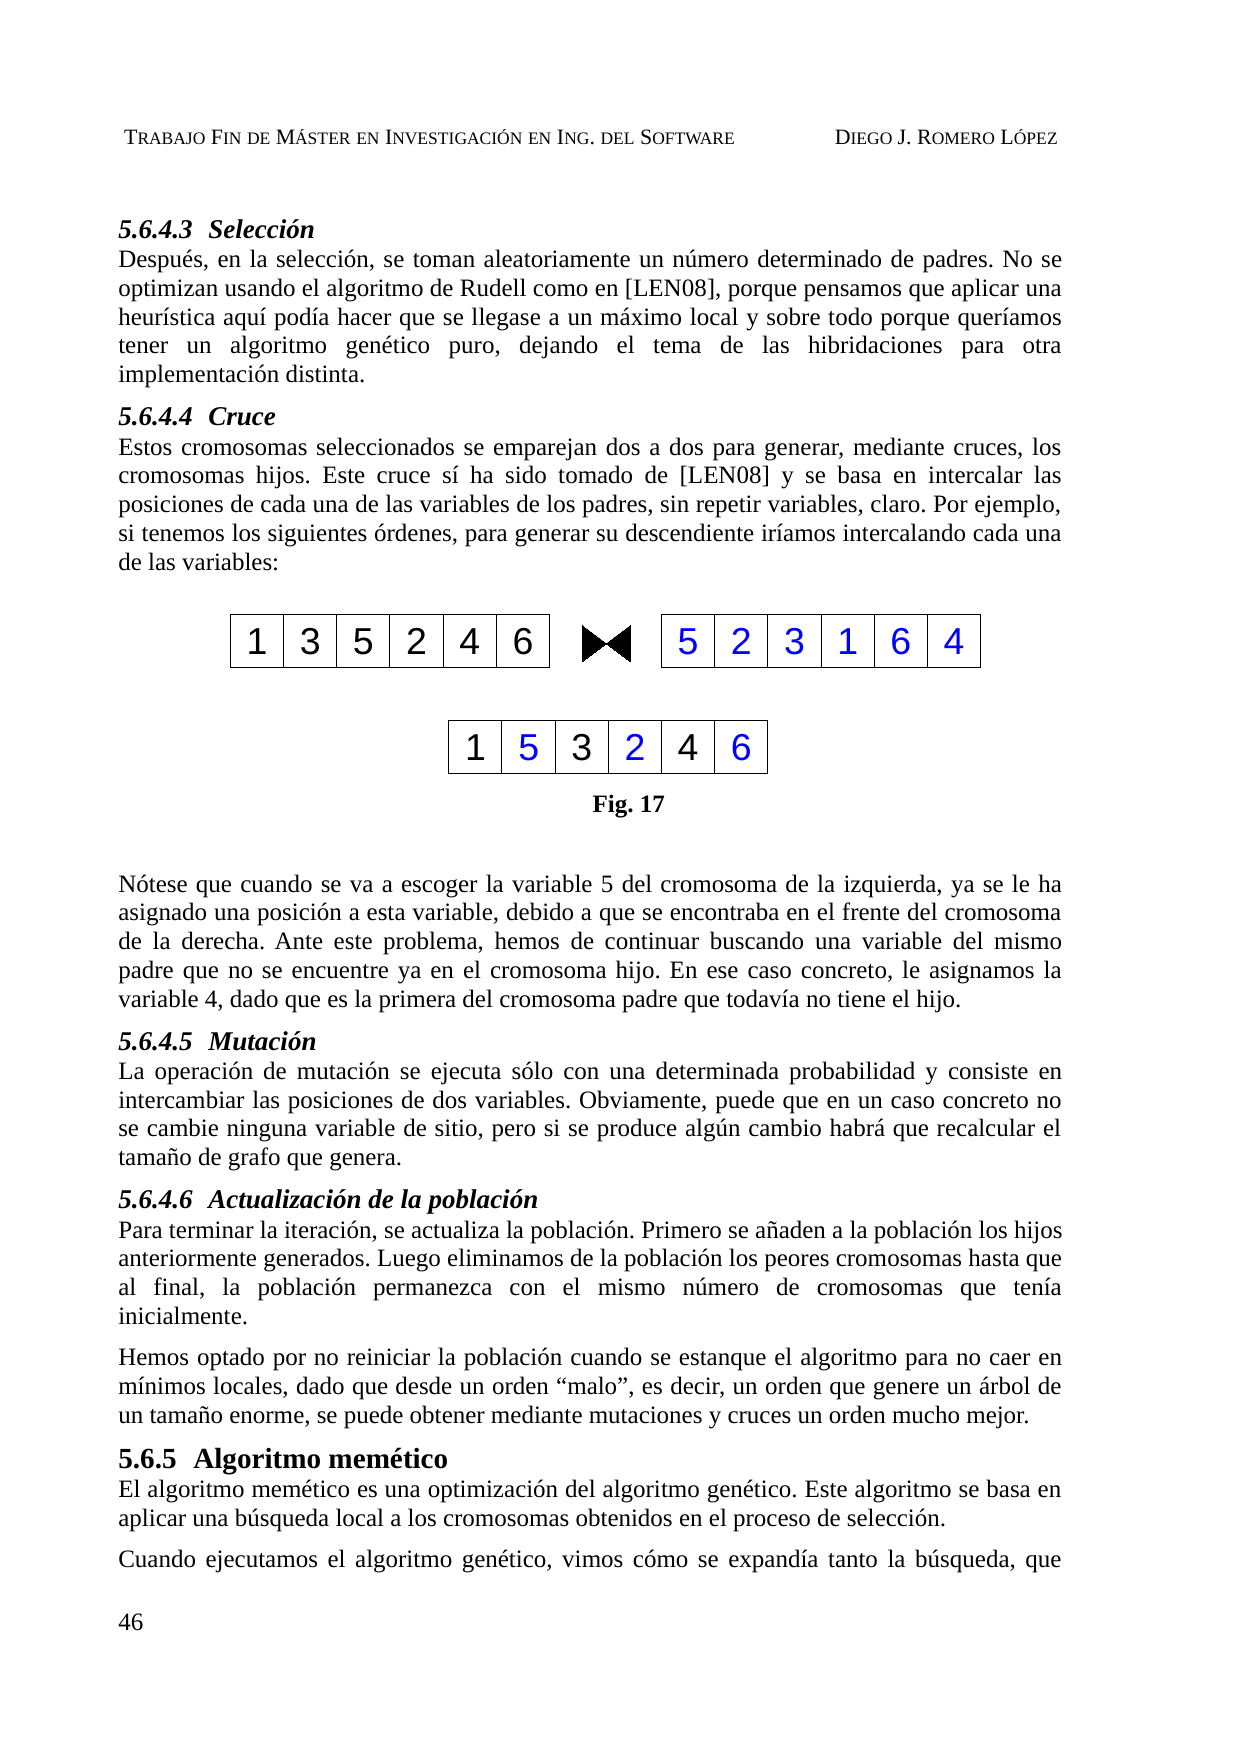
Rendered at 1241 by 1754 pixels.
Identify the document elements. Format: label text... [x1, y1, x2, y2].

subtitle Mutación [118, 1025, 1063, 1056]
text El algoritmo memético es una optimización del algoritmo genético. Este algoritmo se basa en aplicar una búsqueda local a los cromosomas obtenidos en el proceso de selección. [118, 1474, 1063, 1532]
subtitle Algoritmo memético [118, 1441, 1063, 1474]
text La operación de mutación se ejecuta sólo con una determinada probabilidad y consiste en intercambiar las posiciones de dos variables. Obviamente, puede que en un caso concreto no se cambie ninguna variable de sitio, pero si se produce algún cambio habrá que recalcular el tamaño de grafo que genera. [118, 1056, 1063, 1171]
text Nótese que cuando se va a escoger la variable 5 del cromosoma de la izquierda, ya se le ha asignado una posición a esta variable, debido a que se encontraba en el frente del cromosoma de la derecha. Ante este problema, hemos de continuar buscando una variable del mismo padre que no se encuentre ya en el cromosoma hijo. En ese caso concreto, le asignamos la variable 4, dado que es la primera del cromosoma padre que todavía no tiene el hijo. [118, 869, 1063, 1012]
text Estos cromosomas seleccionados se emparejan dos a dos para generar, mediante cruces, los cromosomas hijos. Este cruce sí ha sido tomado de [LEN08] y se basa en intercalar las posiciones de cada una de las variables de los padres, sin repetir variables, claro. Por ejemplo, si tenemos los siguientes órdenes, para generar su descendiente iríamos intercalando cada una de las variables: [118, 432, 1063, 575]
subtitle Cruce [118, 400, 1063, 432]
subtitle Selección [118, 213, 1063, 244]
text Después, en la selección, se toman aleatoriamente un número determinado de padres. No se optimizan usando el algoritmo de Rudell como en [LEN08], porque pensamos que aplicar una heurística aquí podía hacer que se llegase a un máximo local y sobre todo porque queríamos tener un algoritmo genético puro, dejando el tema de las hibridaciones para otra implementación distinta. [118, 244, 1063, 388]
text Para terminar la iteración, se actualiza la población. Primero se añaden a la población los hijos anteriormente generados. Luego eliminamos de la población los peores cromosomas hasta que al final, la población permanezca con el mismo número de cromosomas que tenía inicialmente. [118, 1215, 1063, 1330]
text Cuando ejecutamos el algoritmo genético, vimos cómo se expandía tanto la búsqueda, que [118, 1544, 1063, 1573]
subtitle Actualización de la población [118, 1183, 1063, 1215]
text Hemos optado por no reiniciar la población cuando se estanque el algoritmo para no caer en mínimos locales, dado que desde un orden “malo”, es decir, un orden que genere un árbol de un tamaño enorme, se puede obtener mediante mutaciones y cruces un orden mucho mejor. [118, 1342, 1063, 1428]
